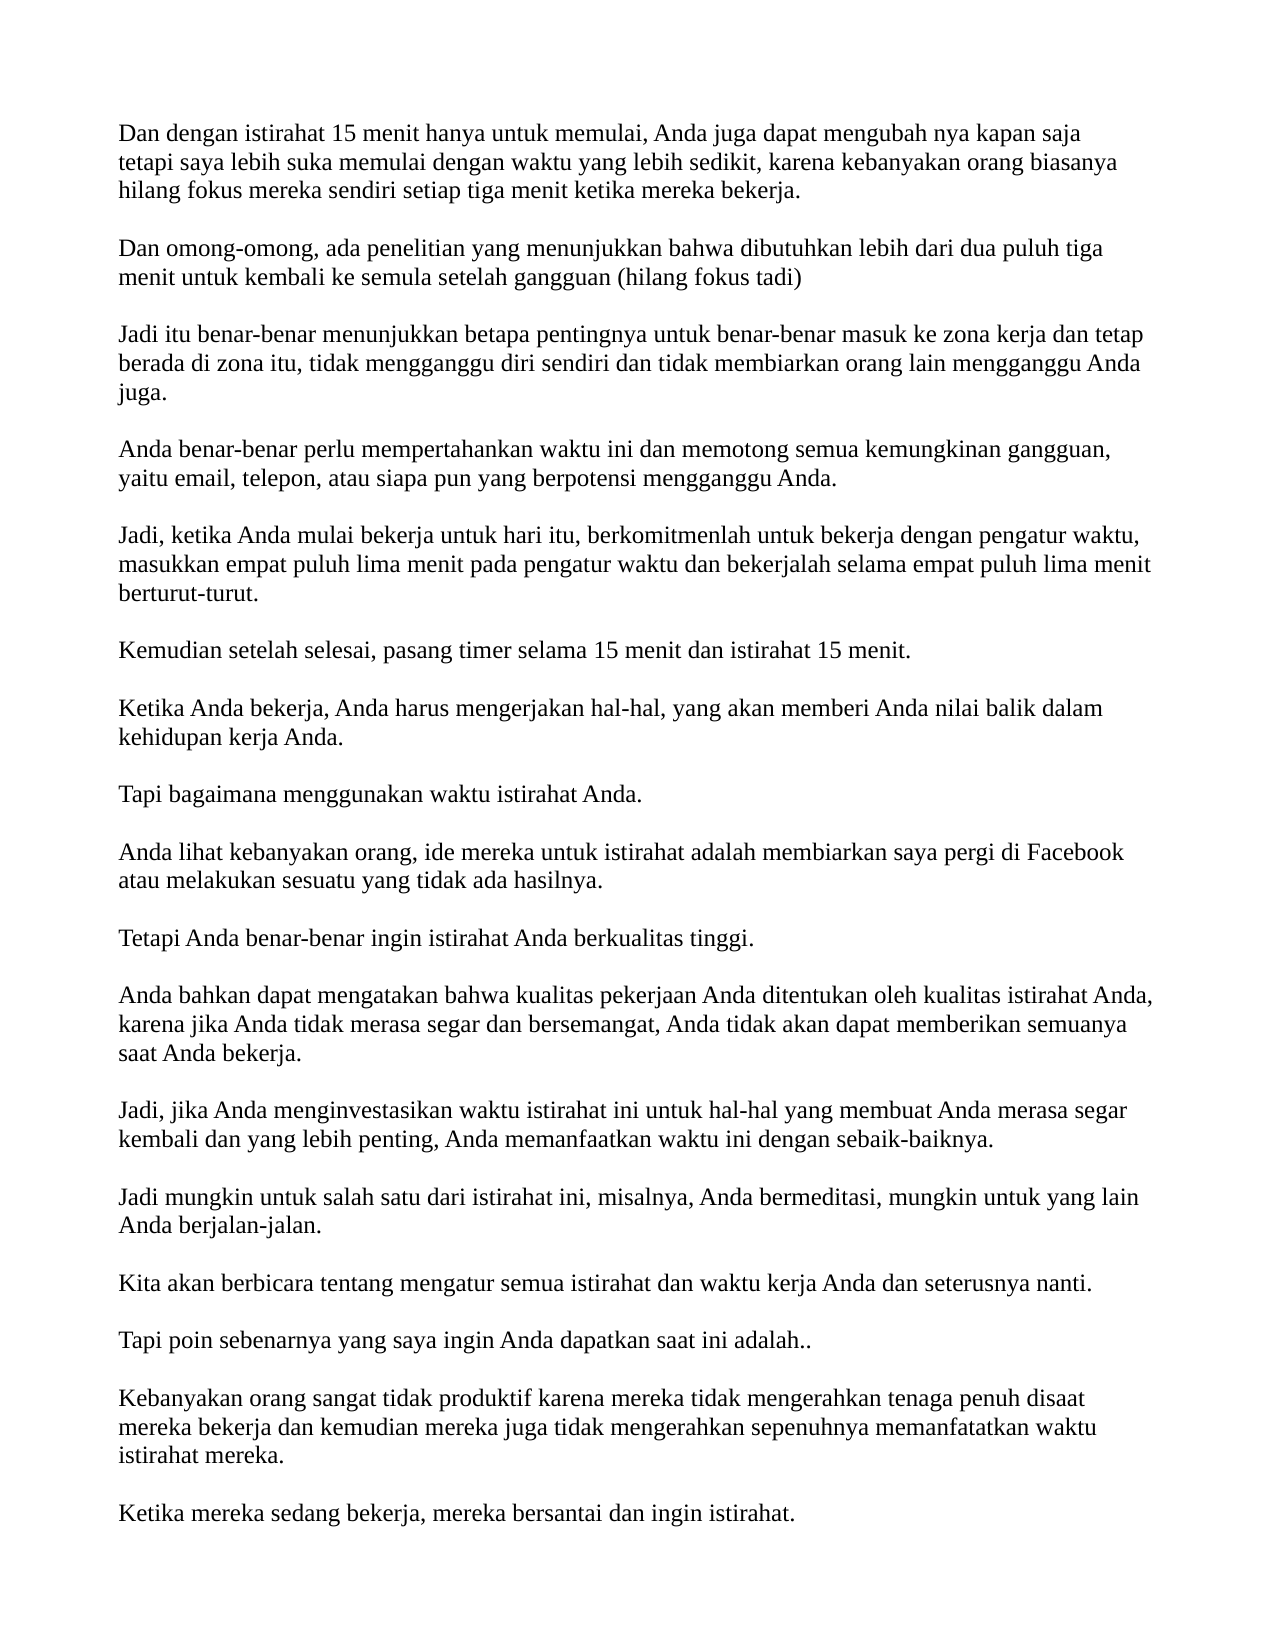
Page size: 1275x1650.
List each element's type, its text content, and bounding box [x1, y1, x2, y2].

text Jadi itu benar-benar menunjukkan betapa pentingnya untuk benar-benar masuk ke zona kerja dan tetap berada di zona itu, tidak mengganggu diri sendiri dan tidak membiarkan orang lain mengganggu Anda juga. [118, 319, 1157, 406]
text tetapi saya lebih suka memulai dengan waktu yang lebih sedikit, karena kebanyakan orang biasanya hilang fokus mereka sendiri setiap tiga menit ketika mereka bekerja. [118, 147, 1157, 204]
text Kemudian setelah selesai, pasang timer selama 15 menit dan istirahat 15 menit. [118, 636, 1157, 664]
text Ketika Anda bekerja, Anda harus mengerjakan hal-hal, yang akan memberi Anda nilai balik dalam kehidupan kerja Anda. [118, 693, 1157, 751]
text Tetapi Anda benar-benar ingin istirahat Anda berkualitas tinggi. [118, 923, 1157, 952]
text Jadi, jika Anda menginvestasikan waktu istirahat ini untuk hal-hal yang membuat Anda merasa segar kembali dan yang lebih penting, Anda memanfaatkan waktu ini dengan sebaik-baiknya. [118, 1096, 1157, 1153]
text Tapi poin sebenarnya yang saya ingin Anda dapatkan saat ini adalah.. [118, 1326, 1157, 1354]
text Anda bahkan dapat mengatakan bahwa kualitas pekerjaan Anda ditentukan oleh kualitas istirahat Anda, karena jika Anda tidak merasa segar dan bersemangat, Anda tidak akan dapat memberikan semuanya saat Anda bekerja. [118, 981, 1157, 1067]
text Kita akan berbicara tentang mengatur semua istirahat dan waktu kerja Anda dan seterusnya nanti. [118, 1268, 1157, 1297]
text Anda lihat kebanyakan orang, ide mereka untuk istirahat adalah membiarkan saya pergi di Facebook atau melakukan sesuatu yang tidak ada hasilnya. [118, 837, 1157, 894]
text Kebanyakan orang sangat tidak produktif karena mereka tidak mengerahkan tenaga penuh disaat mereka bekerja dan kemudian mereka juga tidak mengerahkan sepenuhnya memanfatatkan waktu istirahat mereka. [118, 1383, 1157, 1469]
text Jadi, ketika Anda mulai bekerja untuk hari itu, berkomitmenlah untuk bekerja dengan pengatur waktu, masukkan empat puluh lima menit pada pengatur waktu dan bekerjalah selama empat puluh lima menit berturut-turut. [118, 521, 1157, 607]
text Dan omong-omong, ada penelitian yang menunjukkan bahwa dibutuhkan lebih dari dua puluh tiga menit untuk kembali ke semula setelah gangguan (hilang fokus tadi) [118, 233, 1157, 291]
text Tapi bagaimana menggunakan waktu istirahat Anda. [118, 779, 1157, 808]
text Dan dengan istirahat 15 menit hanya untuk memulai, Anda juga dapat mengubah nya kapan saja [118, 118, 1157, 147]
text Ketika mereka sedang bekerja, mereka bersantai dan ingin istirahat. [118, 1498, 1157, 1527]
text Anda benar-benar perlu mempertahankan waktu ini dan memotong semua kemungkinan gangguan, yaitu email, telepon, atau siapa pun yang berpotensi mengganggu Anda. [118, 434, 1157, 492]
text Jadi mungkin untuk salah satu dari istirahat ini, misalnya, Anda bermeditasi, mungkin untuk yang lain Anda berjalan-jalan. [118, 1182, 1157, 1239]
